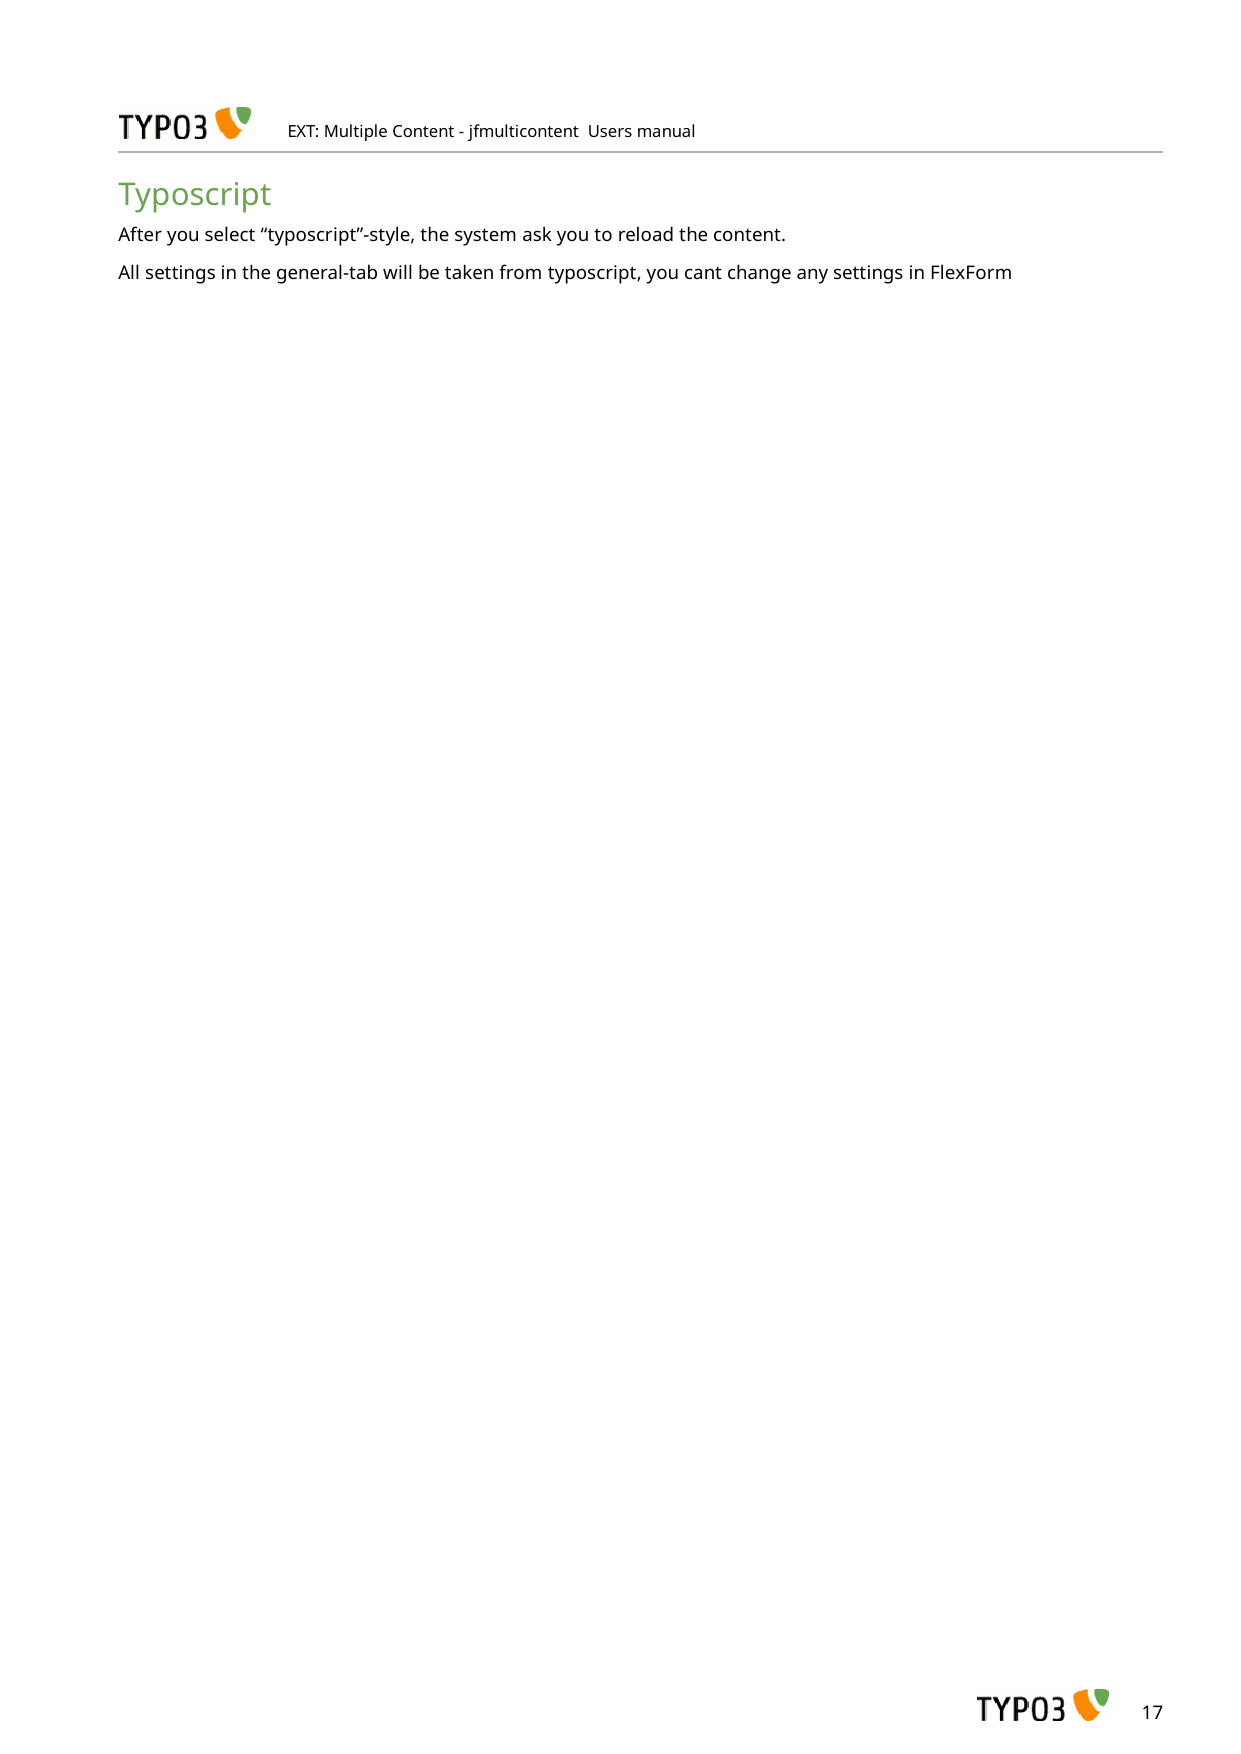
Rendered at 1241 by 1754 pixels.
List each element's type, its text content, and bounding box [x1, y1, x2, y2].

text After you select “typoscript”-style, the system ask you to reload the content. [118, 220, 1163, 246]
picture [976, 1688, 1112, 1721]
subtitle Typoscript [118, 172, 1163, 214]
picture [118, 106, 254, 139]
text All settings in the general-tab will be taken from typoscript, you cant change any settings in FlexForm [118, 259, 1163, 285]
